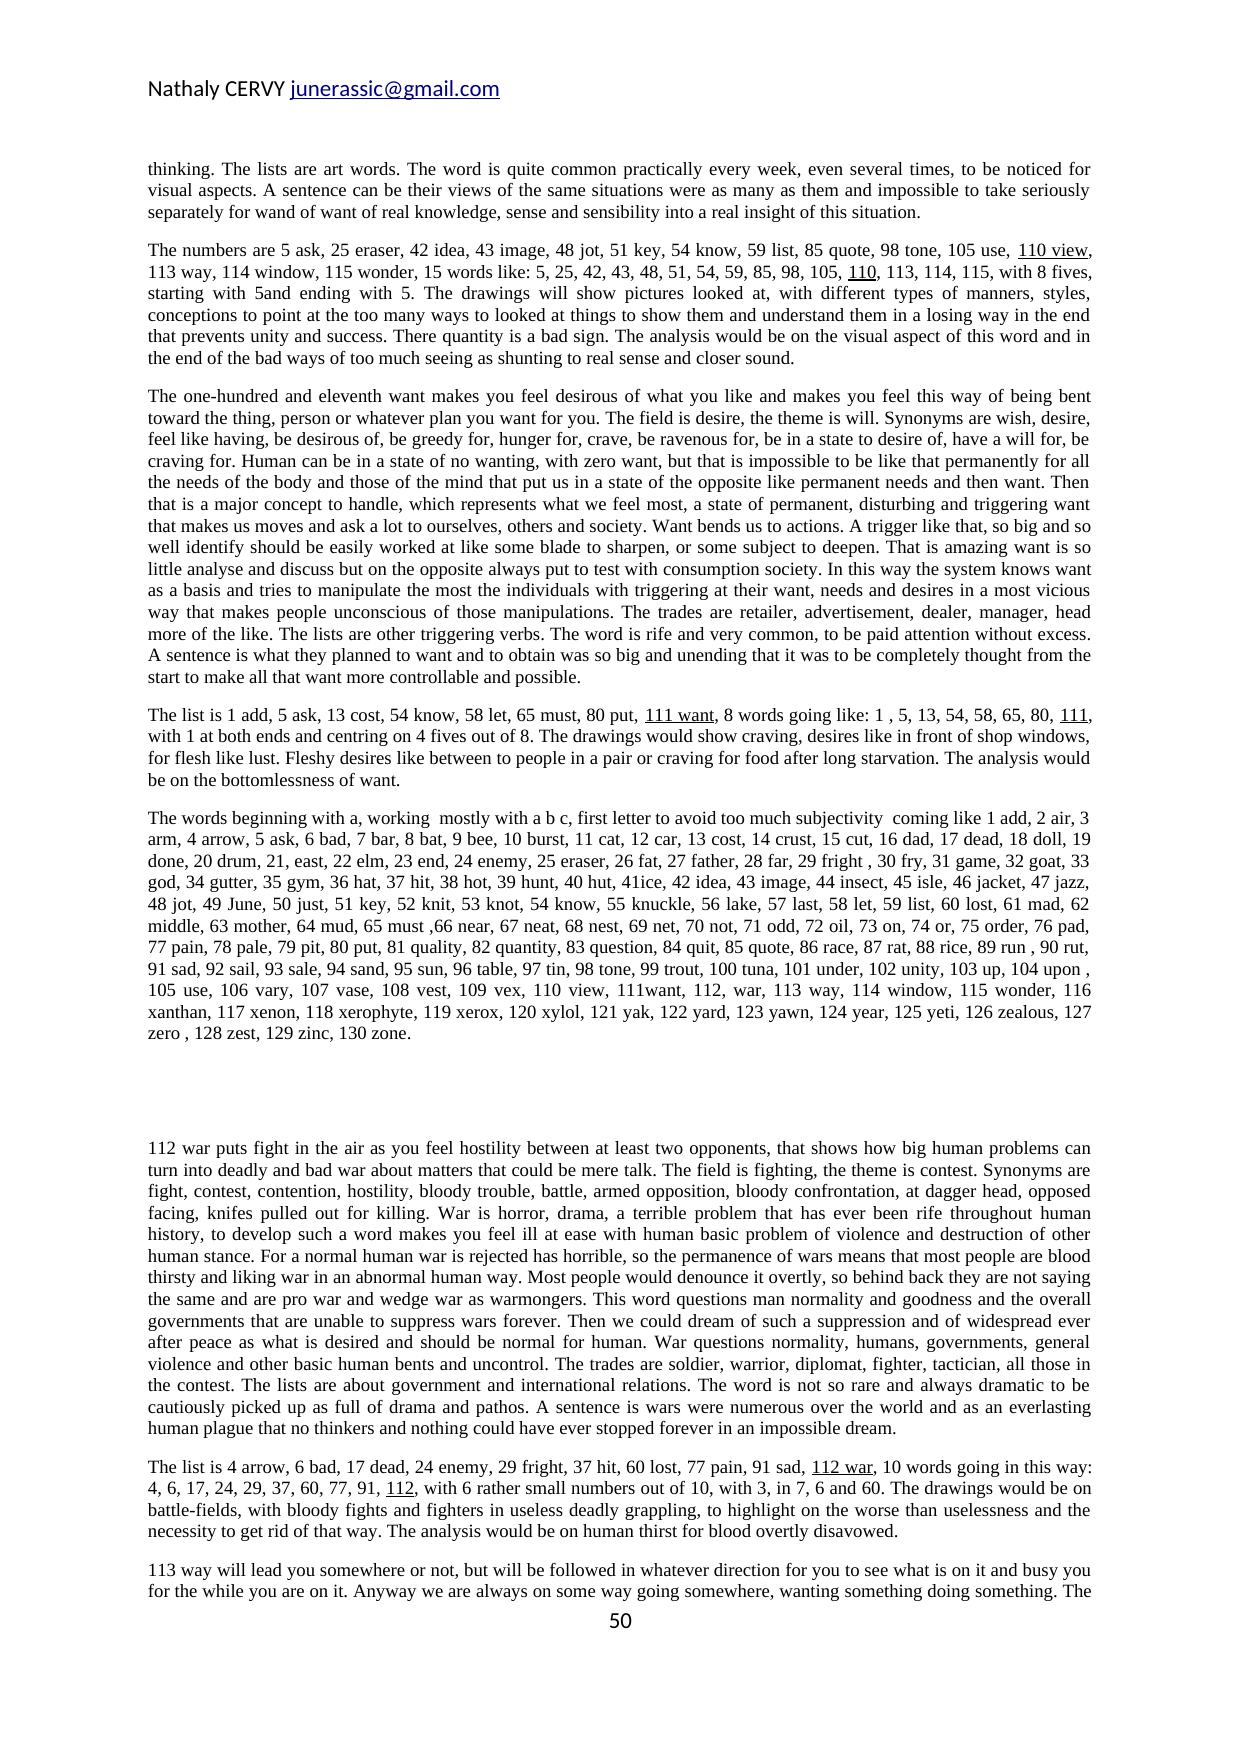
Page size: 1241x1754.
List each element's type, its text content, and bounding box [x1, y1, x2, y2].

text The list is 4 arrow, 6 bad, 17 dead, 24 enemy, 29 fright, 37 hit, 60 lost, 77 pain, 91 sad, 112 war, 10 words going in this way: 4, 6, 17, 24, 29, 37, 60, 77, 91, 112, with 6 rather small numbers out of 10, with 3, in 7, 6 and 60. The drawings would be on battle-fields, with bloody fights and fighters in useless deadly grappling, to highlight on the worse than uselessness and the necessity to get rid of that way. The analysis would be on human thirst for blood overtly disavowed. [148, 1456, 1093, 1542]
text The list is 1 add, 5 ask, 13 cost, 54 know, 58 let, 65 must, 80 put, 111 want, 8 words going like: 1 , 5, 13, 54, 58, 65, 80, 111, with 1 at both ends and centring on 4 fives out of 8. The drawings would show craving, desires like in front of shop windows, for flesh like lust. Fleshy desires like between to people in a pair or craving for food after long starvation. The analysis would be on the bottomlessness of want. [148, 704, 1093, 790]
text thinking. The lists are art words. The word is quite common practically every week, even several times, to be noticed for visual aspects. A sentence can be their views of the same situations were as many as them and impossible to take seriously separately for wand of want of real knowledge, sense and sensibility into a real insight of this situation. [148, 158, 1093, 222]
text The one-hundred and eleventh want makes you feel desirous of what you like and makes you feel this way of being bent toward the thing, person or whatever plan you want for you. The field is desire, the theme is will. Synonyms are wish, desire, feel like having, be desirous of, be greedy for, hunger for, crave, be ravenous for, be in a state to desire of, have a will for, be craving for. Human can be in a state of no wanting, with zero want, but that is impossible to be like that permanently for all the needs of the body and those of the mind that put us in a state of the opposite like permanent needs and then want. Then that is a major concept to handle, which represents what we feel most, a state of permanent, disturbing and triggering want that makes us moves and ask a lot to ourselves, others and society. Want bends us to actions. A trigger like that, so big and so well identify should be easily worked at like some blade to sharpen, or some subject to deepen. That is amazing want is so little analyse and discuss but on the opposite always put to test with consumption society. In this way the system knows want as a basis and tries to manipulate the most the individuals with triggering at their want, needs and desires in a most vicious way that makes people unconscious of those manipulations. The trades are retailer, advertisement, dealer, manager, head more of the like. The lists are other triggering verbs. The word is rife and very common, to be paid attention without excess. A sentence is what they planned to want and to obtain was so big and unending that it was to be completely thought from the start to make all that want more controllable and possible. [148, 385, 1093, 687]
text The words beginning with a, working mostly with a b c, first letter to avoid too much subjectivity coming like 1 add, 2 air, 3 arm, 4 arrow, 5 ask, 6 bad, 7 bar, 8 bat, 9 bee, 10 burst, 11 cat, 12 car, 13 cost, 14 crust, 15 cut, 16 dad, 17 dead, 18 doll, 19 done, 20 drum, 21, east, 22 elm, 23 end, 24 enemy, 25 eraser, 26 fat, 27 father, 28 far, 29 fright , 30 fry, 31 game, 32 goat, 33 god, 34 gutter, 35 gym, 36 hat, 37 hit, 38 hot, 39 hunt, 40 hut, 41ice, 42 idea, 43 image, 44 insect, 45 isle, 46 jacket, 47 jazz, 48 jot, 49 June, 50 just, 51 key, 52 knit, 53 knot, 54 know, 55 knuckle, 56 lake, 57 last, 58 let, 59 list, 60 lost, 61 mad, 62 middle, 63 mother, 64 mud, 65 must ,66 near, 67 neat, 68 nest, 69 net, 70 not, 71 odd, 72 oil, 73 on, 74 or, 75 order, 76 pad, 77 pain, 78 pale, 79 pit, 80 put, 81 quality, 82 quantity, 83 question, 84 quit, 85 quote, 86 race, 87 rat, 88 rice, 89 run , 90 rut, 91 sad, 92 sail, 93 sale, 94 sand, 95 sun, 96 table, 97 tin, 98 tone, 99 trout, 100 tuna, 101 under, 102 unity, 103 up, 104 upon , 105 use, 106 vary, 107 vase, 108 vest, 109 vex, 110 view, 111want, 112, war, 113 way, 114 window, 115 wonder, 116 xanthan, 117 xenon, 118 xerophyte, 119 xerox, 120 xylol, 121 yak, 122 yard, 123 yawn, 124 year, 125 yeti, 126 zealous, 127 zero , 128 zest, 129 zinc, 130 zone. [148, 807, 1093, 1044]
text The numbers are 5 ask, 25 eraser, 42 idea, 43 image, 48 jot, 51 key, 54 know, 59 list, 85 quote, 98 tone, 105 use, 110 view, 113 way, 114 window, 115 wonder, 15 words like: 5, 25, 42, 43, 48, 51, 54, 59, 85, 98, 105, 110, 113, 114, 115, with 8 fives, starting with 5and ending with 5. The drawings will show pictures looked at, with different types of manners, styles, conceptions to point at the too many ways to looked at things to show them and understand them in a losing way in the end that prevents unity and success. There quantity is a bad sign. The analysis would be on the visual aspect of this word and in the end of the bad ways of too much seeing as shunting to real sense and closer sound. [148, 239, 1093, 368]
text 113 way will lead you somewhere or not, but will be followed in whatever direction for you to see what is on it and busy you for the while you are on it. Anyway we are always on some way going somewhere, wanting something doing something. The [148, 1558, 1093, 1602]
text 112 war puts fight in the air as you feel hostility between at least two opponents, that shows how big human problems can turn into deadly and bad war about matters that could be mere talk. The field is fighting, the theme is contest. Synonyms are fight, contest, contention, hostility, bloody trouble, battle, armed opposition, bloody confrontation, at dagger head, opposed facing, knifes pulled out for killing. War is horror, drama, a terrible problem that has ever been rife throughout human history, to develop such a word makes you feel ill at ease with human basic problem of violence and destruction of other human stance. For a normal human war is rejected has horrible, so the permanence of wars means that most people are blood thirsty and liking war in an abnormal human way. Most people would denounce it overtly, so behind back they are not saying the same and are pro war and wedge war as warmongers. This word questions man normality and goodness and the overall governments that are unable to suppress wars forever. Then we could dream of such a suppression and of widespread ever after peace as what is desired and should be normal for human. War questions normality, humans, governments, general violence and other basic human bents and uncontrol. The trades are soldier, warrior, diplomat, fighter, tactician, all those in the contest. The lists are about government and international relations. The word is not so rare and always dramatic to be cautiously picked up as full of drama and pathos. A sentence is wars were numerous over the world and as an everlasting human plague that no thinkers and nothing could have ever stopped forever in an impossible dream. [148, 1137, 1093, 1439]
